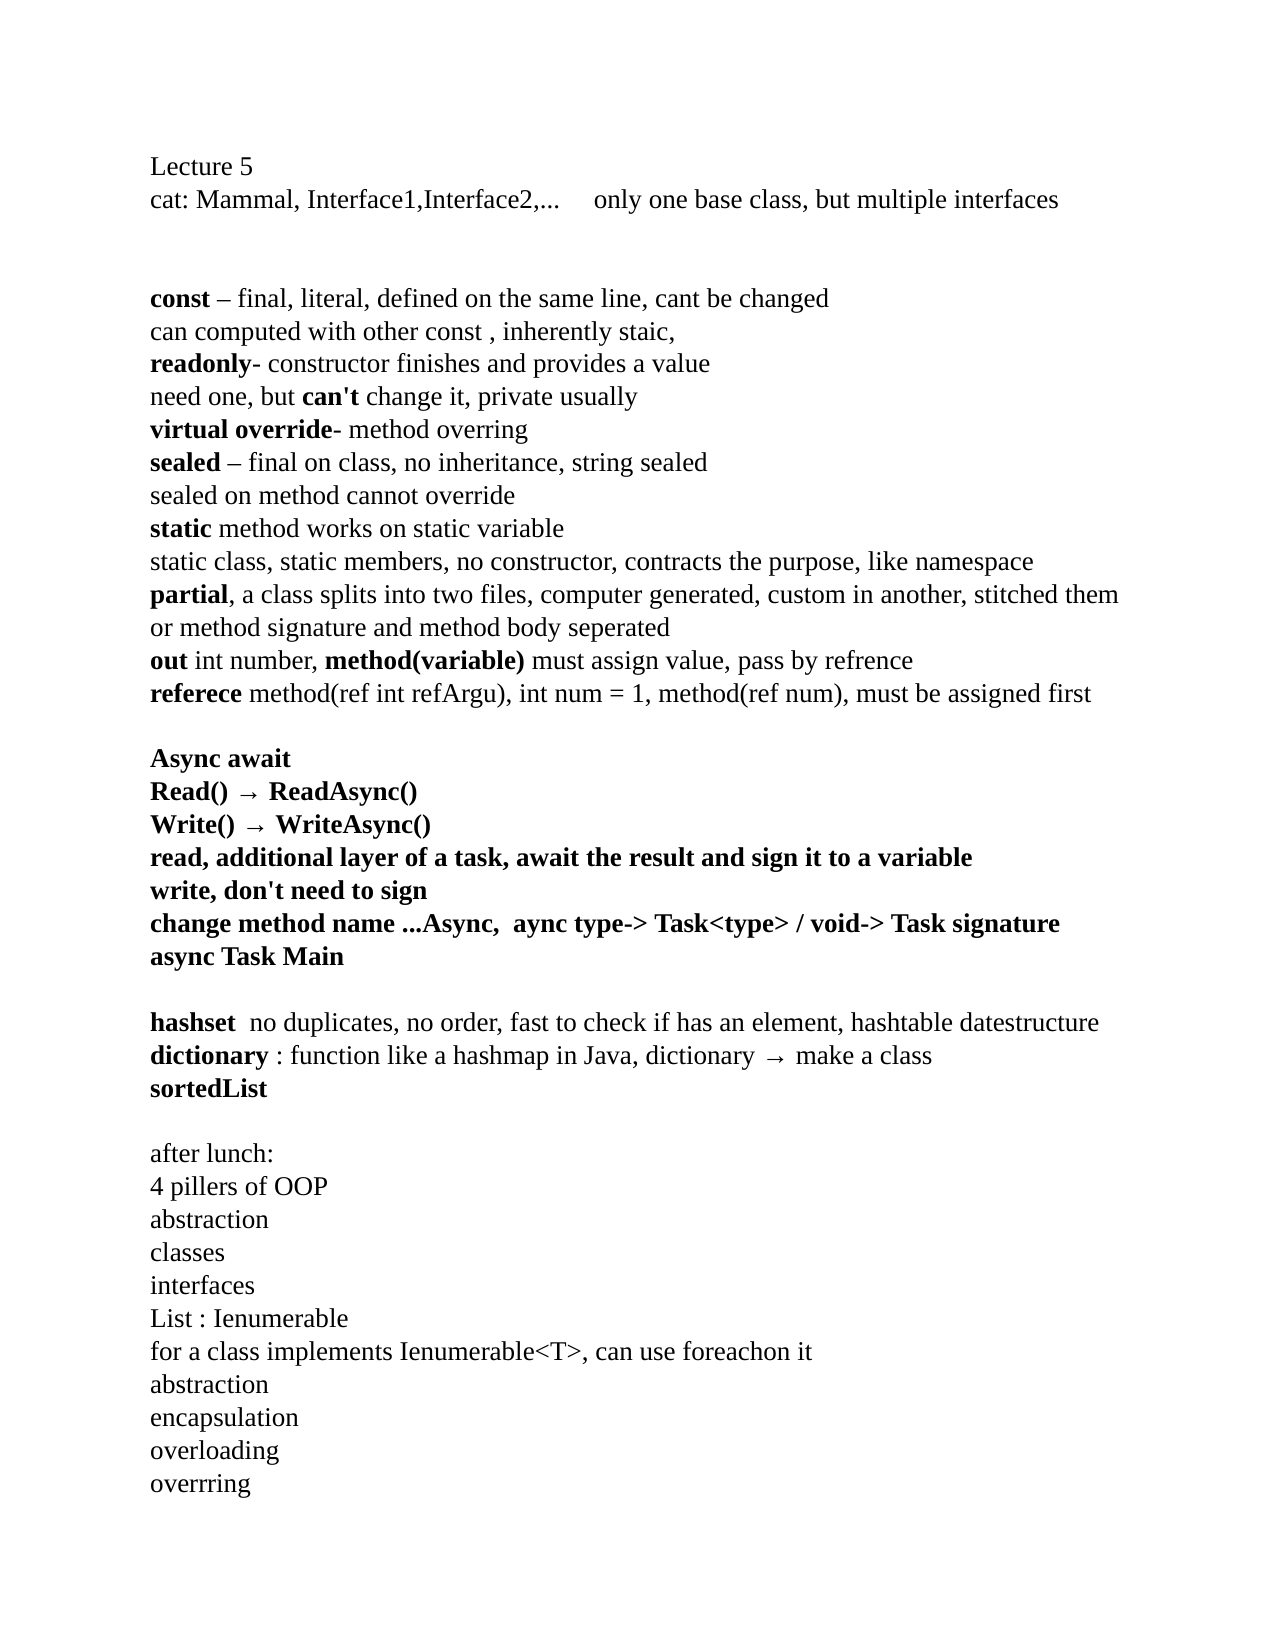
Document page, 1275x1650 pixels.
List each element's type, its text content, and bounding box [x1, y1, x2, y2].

text or method signature and method body seperated [150, 611, 1125, 642]
text hashset no duplicates, no order, fast to check if has an element, hashtable datestructure [150, 1006, 1125, 1037]
text overloading [150, 1434, 1125, 1465]
text Async await [150, 742, 1125, 774]
text virtual override- method overring [150, 413, 1125, 444]
text overrring [150, 1467, 1125, 1498]
text abstraction [150, 1368, 1125, 1399]
text readonly- constructor finishes and provides a value [150, 347, 1125, 379]
text classes [150, 1236, 1125, 1267]
text can computed with other const , inherently staic, [150, 314, 1125, 346]
text interfaces [150, 1269, 1125, 1300]
text static class, static members, no constructor, contracts the purpose, like namespace [150, 545, 1125, 576]
text need one, but can't change it, private usually [150, 380, 1125, 412]
text static method works on static variable [150, 512, 1125, 543]
text sealed – final on class, no inheritance, string sealed [150, 446, 1125, 477]
text abstraction [150, 1203, 1125, 1234]
text cat: Mammal, Interface1,Interface2,... only one base class, but multiple interfaces [150, 183, 1125, 214]
text write, don't need to sign [150, 874, 1125, 905]
text referece method(ref int refArgu), int num = 1, method(ref num), must be assigned first [150, 677, 1125, 708]
text read, additional layer of a task, await the result and sign it to a variable [150, 841, 1125, 872]
text after lunch: [150, 1137, 1125, 1169]
text const – final, literal, defined on the same line, cant be changed [150, 282, 1125, 313]
text encapsulation [150, 1401, 1125, 1432]
text Read() → ReadAsync() [150, 775, 1125, 807]
text partial, a class splits into two files, computer generated, custom in another, stitched them [150, 578, 1125, 609]
text dictionary : function like a hashmap in Java, dictionary → make a class [150, 1039, 1125, 1070]
text async Task Main [150, 940, 1125, 971]
text for a class implements Ienumerable<T>, can use foreachon it [150, 1335, 1125, 1366]
text Lecture 5 [150, 150, 1125, 181]
text 4 pillers of OOP [150, 1170, 1125, 1202]
text sealed on method cannot override [150, 479, 1125, 510]
text out int number, method(variable) must assign value, pass by refrence [150, 644, 1125, 675]
text sortedList [150, 1072, 1125, 1103]
text List : Ienumerable [150, 1302, 1125, 1333]
text change method name ...Async, aync type-> Task<type> / void-> Task signature [150, 907, 1125, 938]
text Write() → WriteAsync() [150, 808, 1125, 839]
